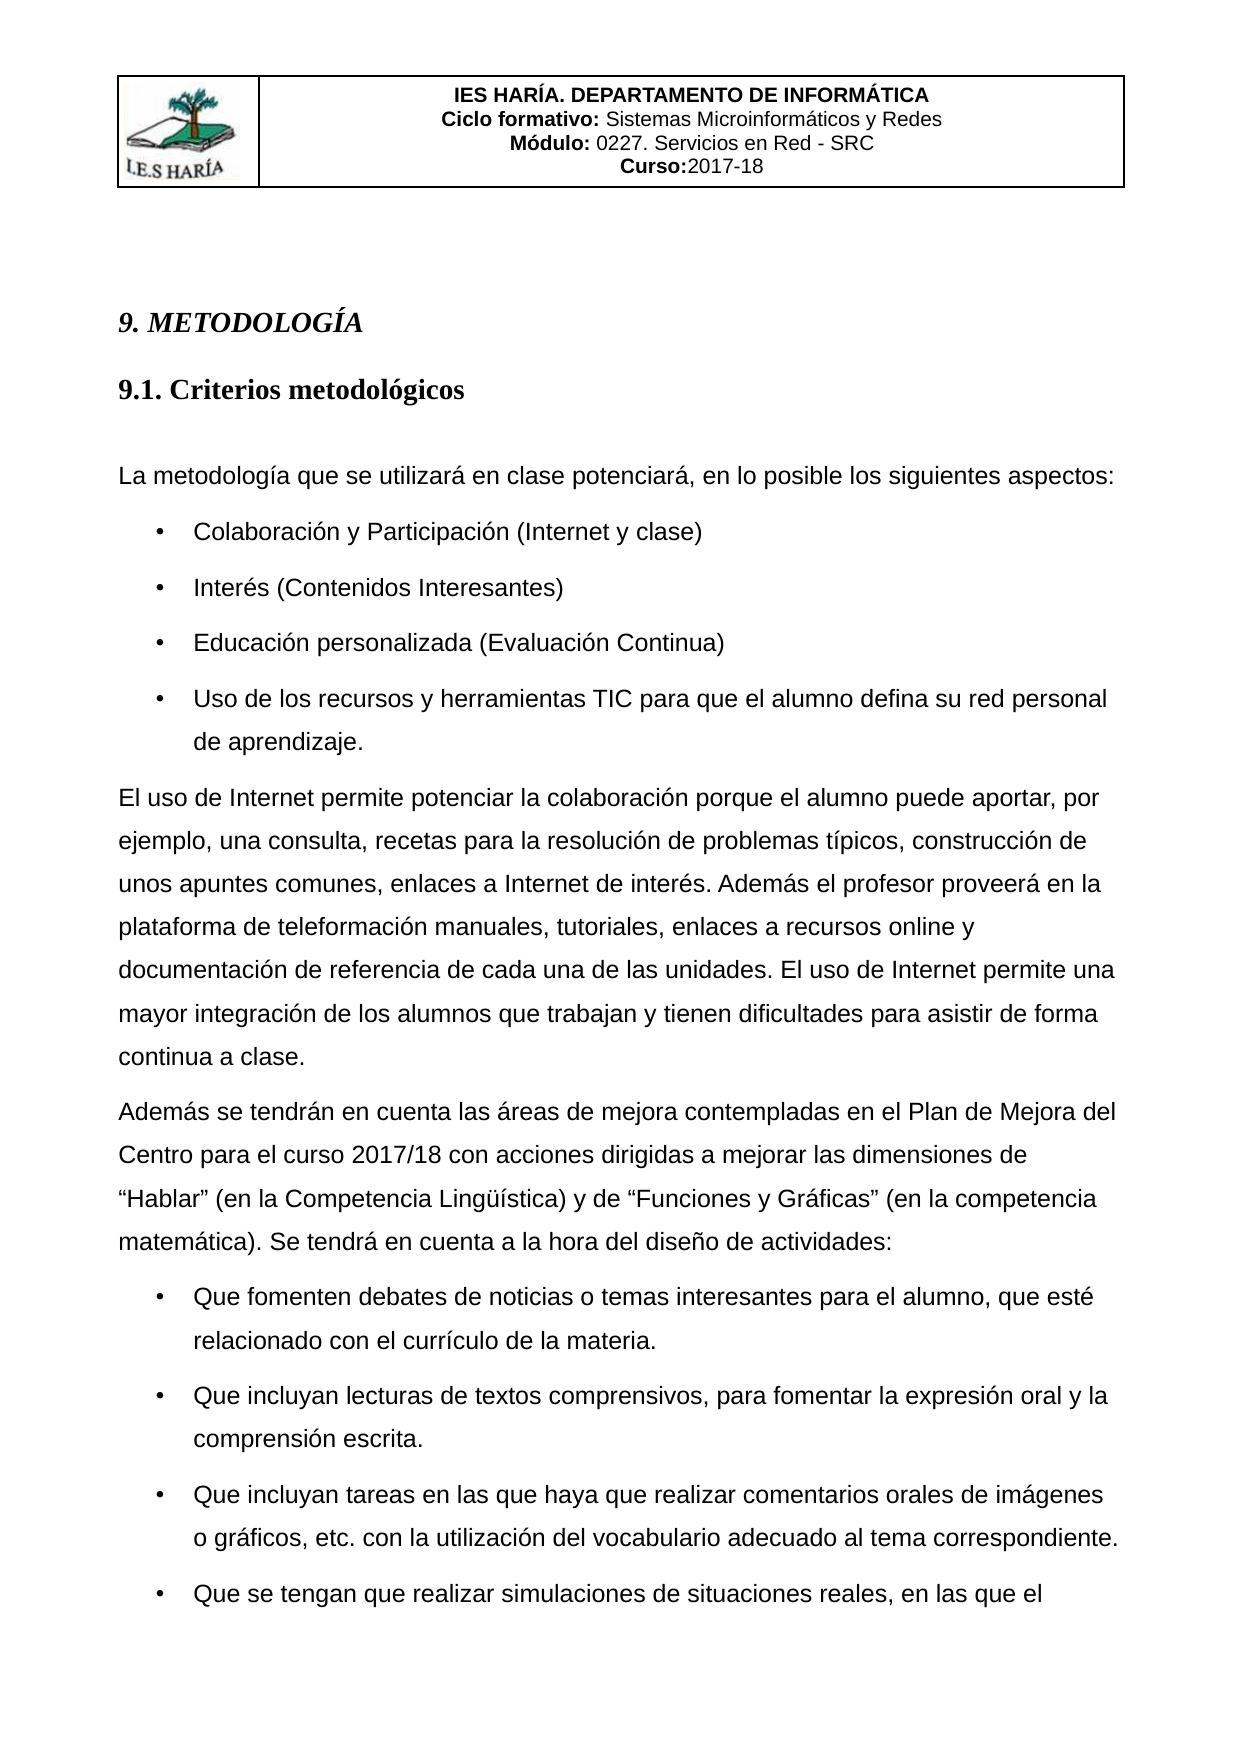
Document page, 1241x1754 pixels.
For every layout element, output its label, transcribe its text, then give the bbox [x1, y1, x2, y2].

list Uso de los recursos y herramientas TIC para que el alumno defina su red personal de aprendizaje. [156, 684, 1122, 756]
list Interés (Contenidos Interesantes) [156, 573, 1122, 602]
list Que fomenten debates de noticias o temas interesantes para el alumno, que esté relacionado con el currículo de la materia. [156, 1282, 1122, 1354]
text Además se tendrán en cuenta las áreas de mejora contempladas en el Plan de Mejora del Centro para el curso 2017/18 con acciones dirigidas a mejorar las dimensiones de “Hablar” (en la Competencia Lingüística) y de “Funciones y Gráficas” (en la competencia matemática). Se tendrá en cuenta a la hora del diseño de actividades: [118, 1097, 1122, 1256]
subtitle 9. METODOLOGÍA [118, 305, 1122, 339]
text El uso de Internet permite potenciar la colaboración porque el alumno puede aportar, por ejemplo, una consulta, recetas para la resolución de problemas típicos, construcción de unos apuntes comunes, enlaces a Internet de interés. Además el profesor proveerá en la plataforma de teleformación manuales, tutoriales, enlaces a recursos online y documentación de referencia de cada una de las unidades. El uso de Internet permite una mayor integración de los alumnos que trabajan y tienen dificultades para asistir de forma continua a clase. [118, 783, 1122, 1071]
list Que incluyan tareas en las que haya que realizar comentarios orales de imágenes o gráficos, etc. con la utilización del vocabulario adecuado al tema correspondiente. [156, 1480, 1122, 1552]
list Colaboración y Participación (Internet y clase) [156, 517, 1122, 546]
text La metodología que se utilizará en clase potenciará, en lo posible los siguientes aspectos: [118, 461, 1122, 490]
list Educación personalizada (Evaluación Continua) [156, 628, 1122, 657]
subtitle 9.1. Criterios metodológicos [118, 372, 1122, 406]
list Que incluyan lecturas de textos comprensivos, para fomentar la expresión oral y la comprensión escrita. [156, 1381, 1122, 1453]
picture [123, 82, 241, 180]
list Que se tengan que realizar simulaciones de situaciones reales, en las que el [156, 1579, 1122, 1608]
